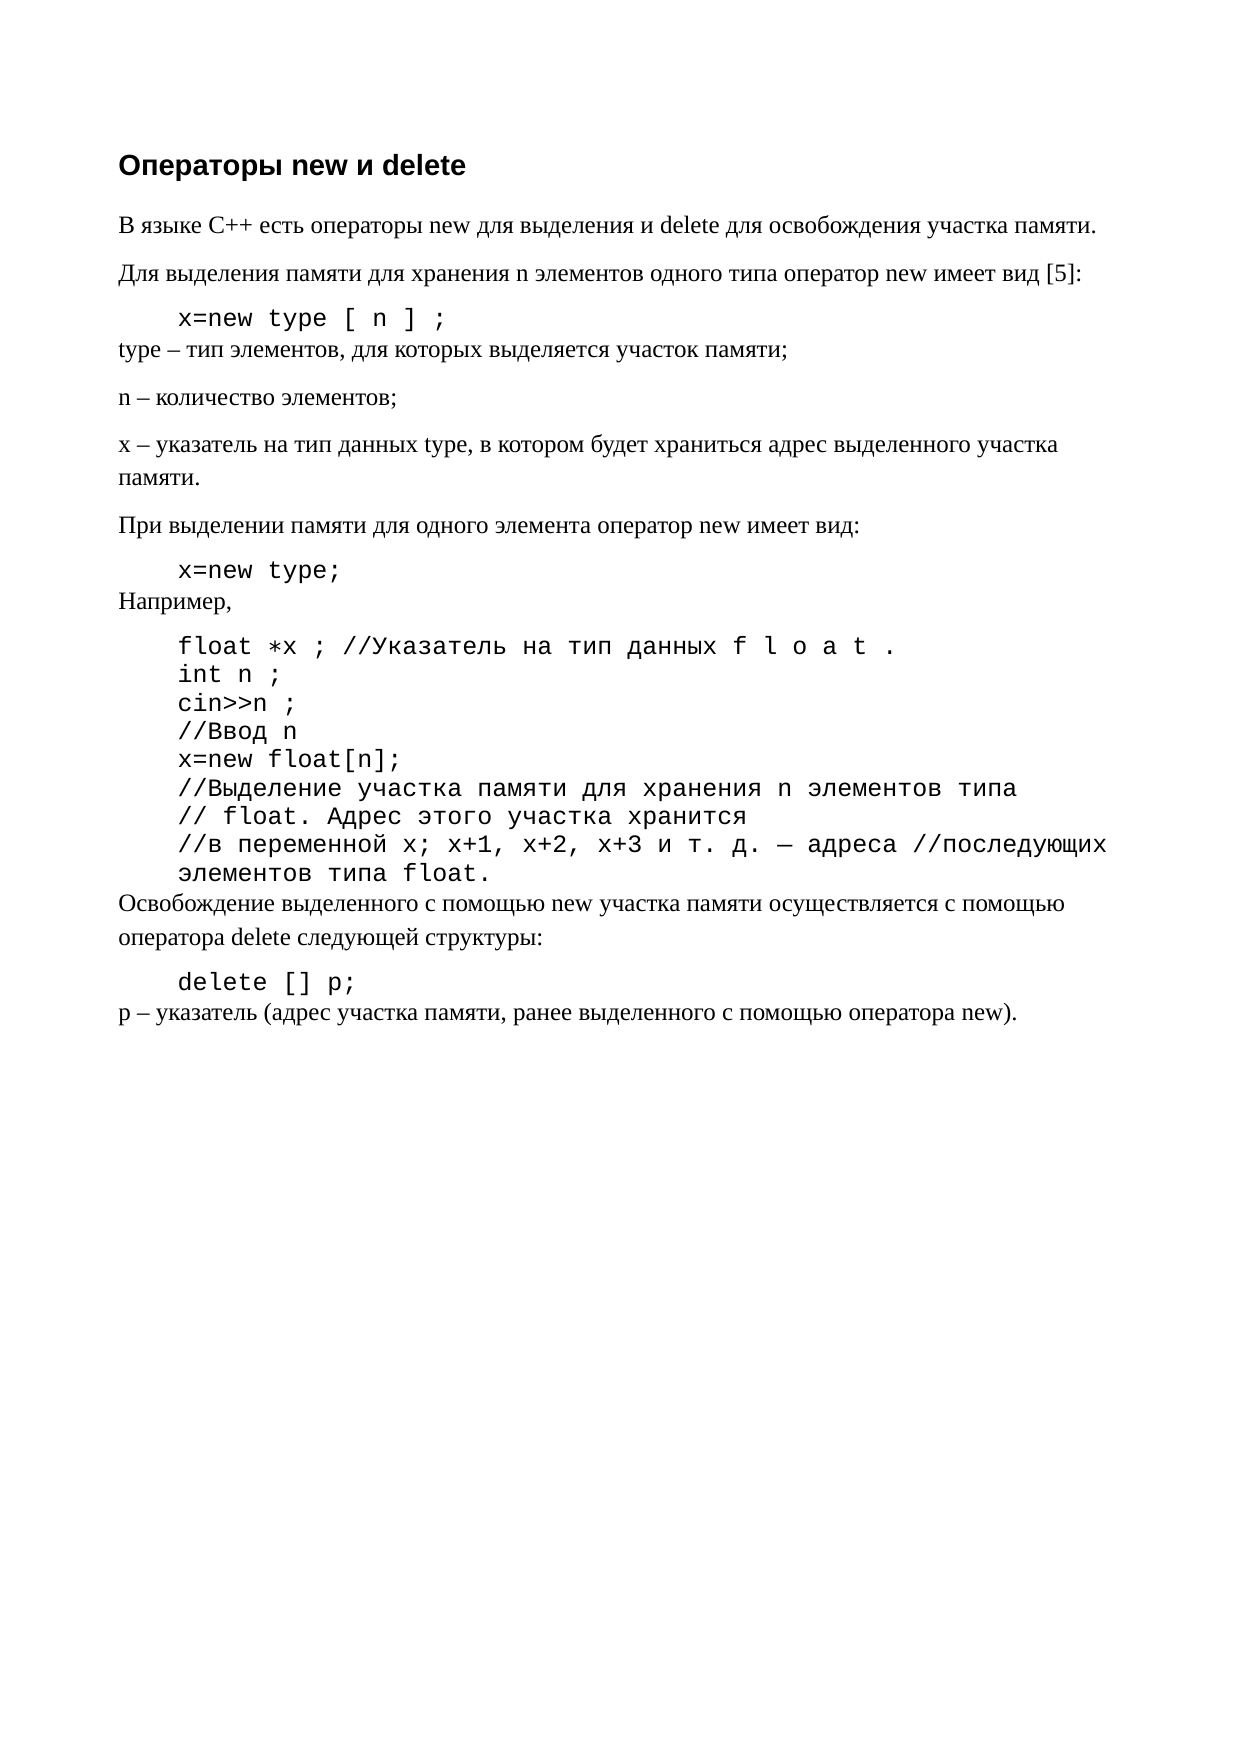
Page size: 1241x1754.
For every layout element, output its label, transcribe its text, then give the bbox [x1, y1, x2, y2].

text Например, [118, 586, 1122, 615]
text int n ; [177, 662, 1122, 690]
text Освобождение выделенного с помощью new участка памяти осуществляется с помощью оператора delete следующей структуры: [118, 888, 1122, 950]
text x=new type [ n ] ; [177, 306, 1122, 334]
text //Ввод n [177, 718, 1122, 747]
text delete [] p; [177, 969, 1122, 997]
text type – тип элементов, для которых выделяется участок памяти; [118, 334, 1122, 363]
text В языке С++ есть операторы new для выделения и delete для освобождения участка памяти. [118, 211, 1122, 239]
text x=new float[n]; [177, 747, 1122, 775]
text // float. Адрес этого участка хранится [177, 803, 1122, 832]
text x – указатель на тип данных type, в котором будет храниться адрес выделенного участка памяти. [118, 429, 1122, 491]
text Для выделения памяти для хранения n элементов одного типа оператор new имеет вид [5]: [118, 258, 1122, 287]
subtitle Операторы new и delete [118, 148, 1122, 181]
text //в переменной x; x+1, x+2, x+3 и т. д. — адреса //последующих элементов типа float. [177, 832, 1122, 888]
text p – указатель (адрес участка памяти, ранее выделенного с помощью оператора new). [118, 997, 1122, 1026]
text При выделении памяти для одного элемента оператор new имеет вид: [118, 510, 1122, 539]
text //Выделение участка памяти для хранения n элементов типа [177, 775, 1122, 803]
text n – количество элементов; [118, 382, 1122, 411]
text cin>>n ; [177, 690, 1122, 718]
text float ∗x ; //Указатель на тип данных f l o a t . [177, 633, 1122, 662]
text x=new type; [177, 558, 1122, 586]
